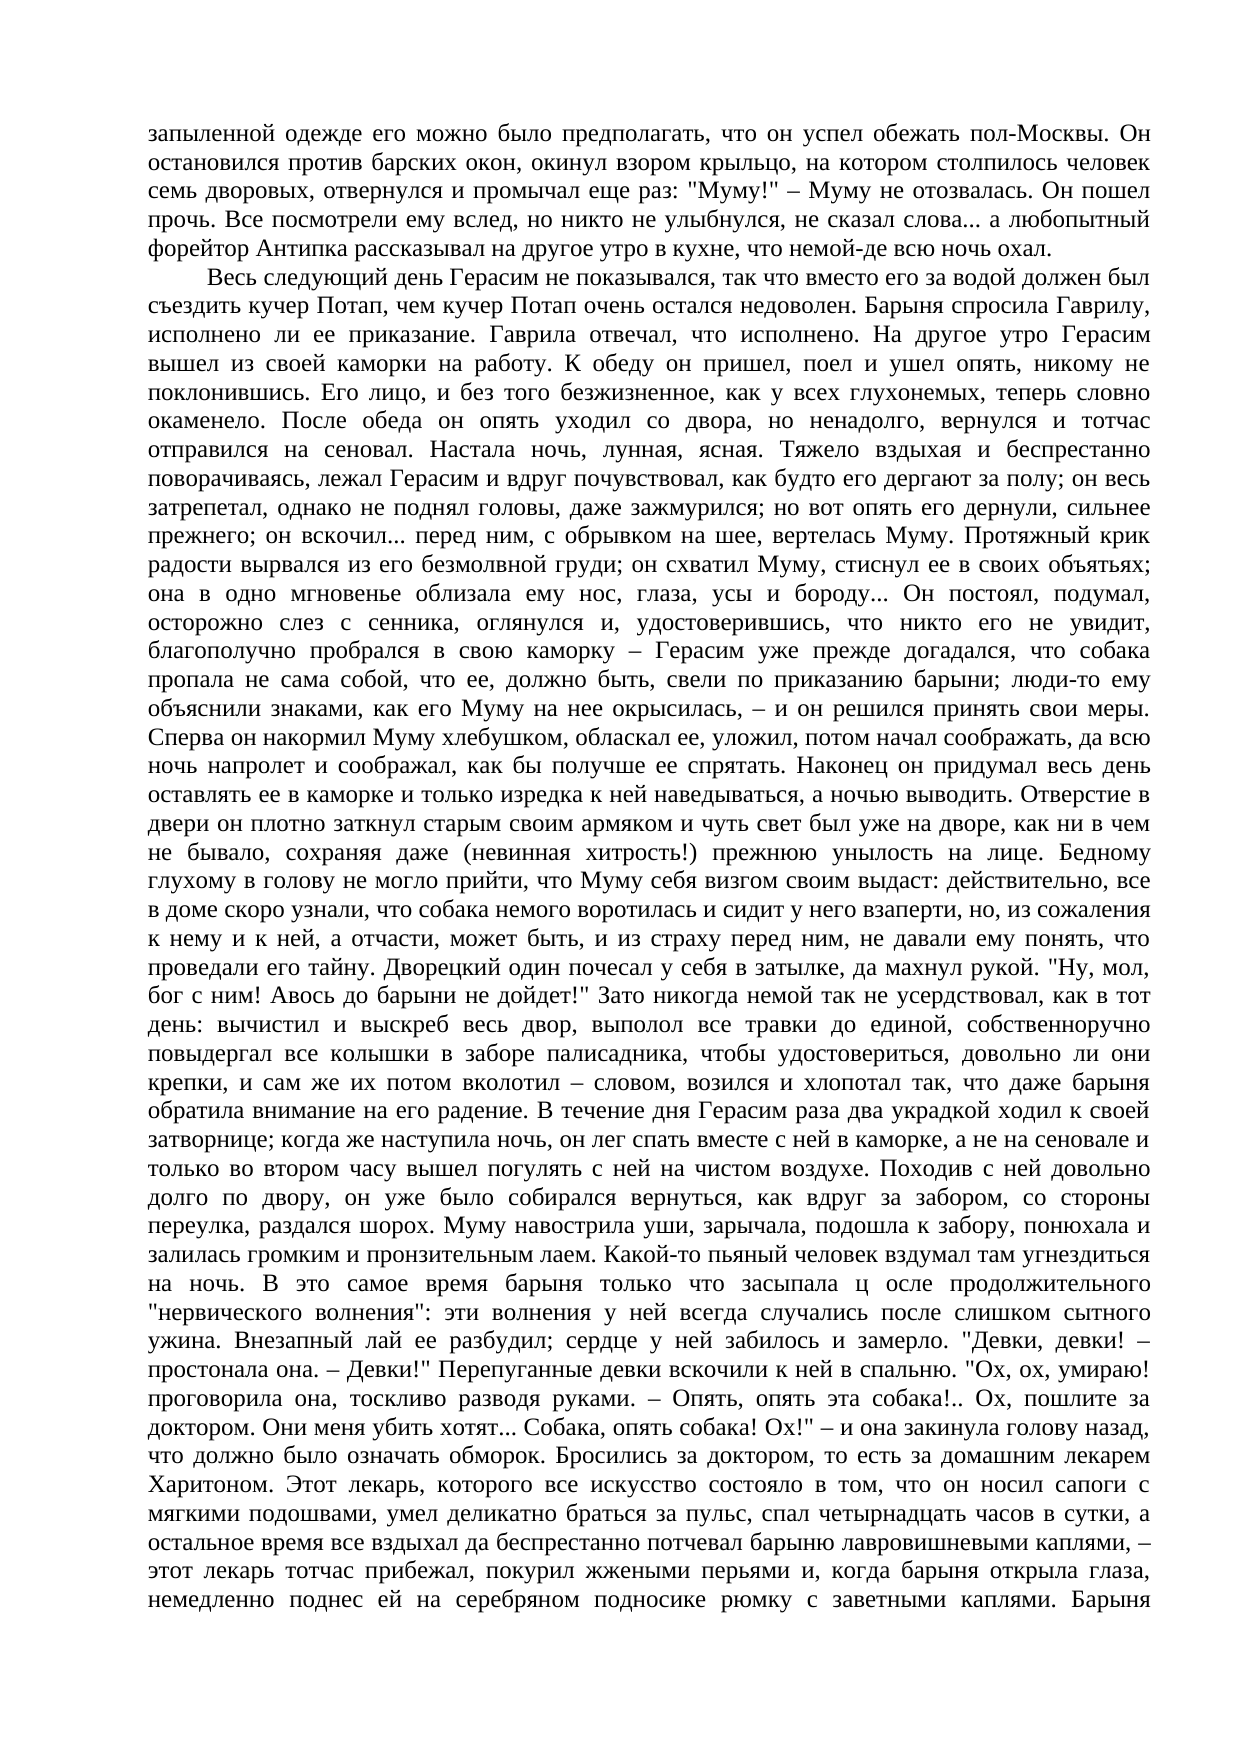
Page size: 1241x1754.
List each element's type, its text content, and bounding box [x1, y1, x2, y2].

text Весь следующий день Герасим не показывался, так что вместо его за водой должен был съездить кучер Потап, чем кучер Потап очень остался недоволен. Барыня спросила Гаврилу, исполнено ли ее приказание. Гаврила отвечал, что исполнено. На другое утро Герасим вышел из своей каморки на работу. К обеду он пришел, поел и ушел опять, никому не поклонившись. Его лицо, и без того безжизненное, как у всех глухонемых, теперь словно окаменело. После обеда он опять уходил со двора, но ненадолго, вернулся и тотчас отправился на сеновал. Настала ночь, лунная, ясная. Тяжело вздыхая и беспрестанно поворачиваясь, лежал Герасим и вдруг почувствовал, как будто его дергают за полу; он весь затрепетал, однако не поднял головы, даже зажмурился; но вот опять его дернули, сильнее прежнего; он вскочил... перед ним, с обрывком на шее, вертелась Муму. Протяжный крик радости вырвался из его безмолвной груди; он схватил Муму, стиснул ее в своих объятьях; она в одно мгновенье облизала ему нос, глаза, усы и бороду... Он постоял, подумал, осторожно слез с сенника, оглянулся и, удостоверившись, что никто его не увидит, благополучно пробрался в свою каморку – Герасим уже прежде догадался, что собака пропала не сама собой, что ее, должно быть, свели по приказанию барыни; люди-то ему объяснили знаками, как его Муму на нее окрысилась, – и он решился принять свои меры. Сперва он накормил Муму хлебушком, обласкал ее, уложил, потом начал соображать, да всю ночь напролет и соображал, как бы получше ее спрятать. Наконец он придумал весь день оставлять ее в каморке и только изредка к ней наведываться, а ночью выводить. Отверстие в двери он плотно заткнул старым своим армяком и чуть свет был уже на дворе, как ни в чем не бывало, сохраняя даже (невинная хитрость!) прежнюю унылость на лице. Бедному глухому в голову не могло прийти, что Муму себя визгом своим выдаст: действительно, все в доме скоро узнали, что собака немого воротилась и сидит у него взаперти, но, из сожаления к нему и к ней, а отчасти, может быть, и из страху перед ним, не давали ему понять, что проведали его тайну. Дворецкий один почесал у себя в затылке, да махнул рукой. "Ну, мол, бог с ним! Авось до барыни не дойдет!" Зато никогда немой так не усердствовал, как в тот день: вычистил и выскреб весь двор, выполол все травки до единой, собственноручно повыдергал все колышки в заборе палисадника, чтобы удостовериться, довольно ли они крепки, и сам же их потом вколотил – словом, возился и хлопотал так, что даже барыня обратила внимание на его радение. В течение дня Герасим раза два украдкой ходил к своей затворнице; когда же наступила ночь, он лег спать вместе с ней в каморке, а не на сеновале и только во втором часу вышел погулять с ней на чистом воздухе. Походив с ней довольно долго по двору, он уже было собирался вернуться, как вдруг за забором, со стороны переулка, раздался шорох. Муму навострила уши, зарычала, подошла к забору, понюхала и залилась громким и пронзительным лаем. Какой-то пьяный человек вздумал там угнездиться на ночь. В это самое время барыня только что засыпала ц осле продолжительного "нервического волнения": эти волнения у ней всегда случались после слишком сытного ужина. Внезапный лай ее разбудил; сердце у ней забилось и замерло. "Девки, девки! – простонала она. – Девки!" Перепуганные девки вскочили к ней в спальню. "Ох, ох, умираю! проговорила она, тоскливо разводя руками. – Опять, опять эта собака!.. Ох, пошлите за доктором. Они меня убить хотят... Собака, опять собака! Ох!" – и она закинула голову назад, что должно было означать обморок. Бросились за доктором, то есть за домашним лекарем Харитоном. Этот лекарь, которого все искусство состояло в том, что он носил сапоги с мягкими подошвами, умел деликатно браться за пульс, спал четырнадцать часов в сутки, а остальное время все вздыхал да беспрестанно потчевал барыню лавровишневыми каплями, – этот лекарь тотчас прибежал, покурил жжеными перьями и, когда барыня открыла глаза, немедленно поднес ей на серебряном подносике рюмку с заветными каплями. Барыня [148, 262, 1152, 1613]
text запыленной одежде его можно было предполагать, что он успел обежать пол-Москвы. Он остановился против барских окон, окинул взором крыльцо, на котором столпилось человек семь дворовых, отвернулся и промычал еще раз: "Муму!" – Муму не отозвалась. Он пошел прочь. Все посмотрели ему вслед, но никто не улыбнулся, не сказал слова... а любопытный форейтор Антипка рассказывал на другое утро в кухне, что немой-де всю ночь охал. [148, 118, 1152, 262]
